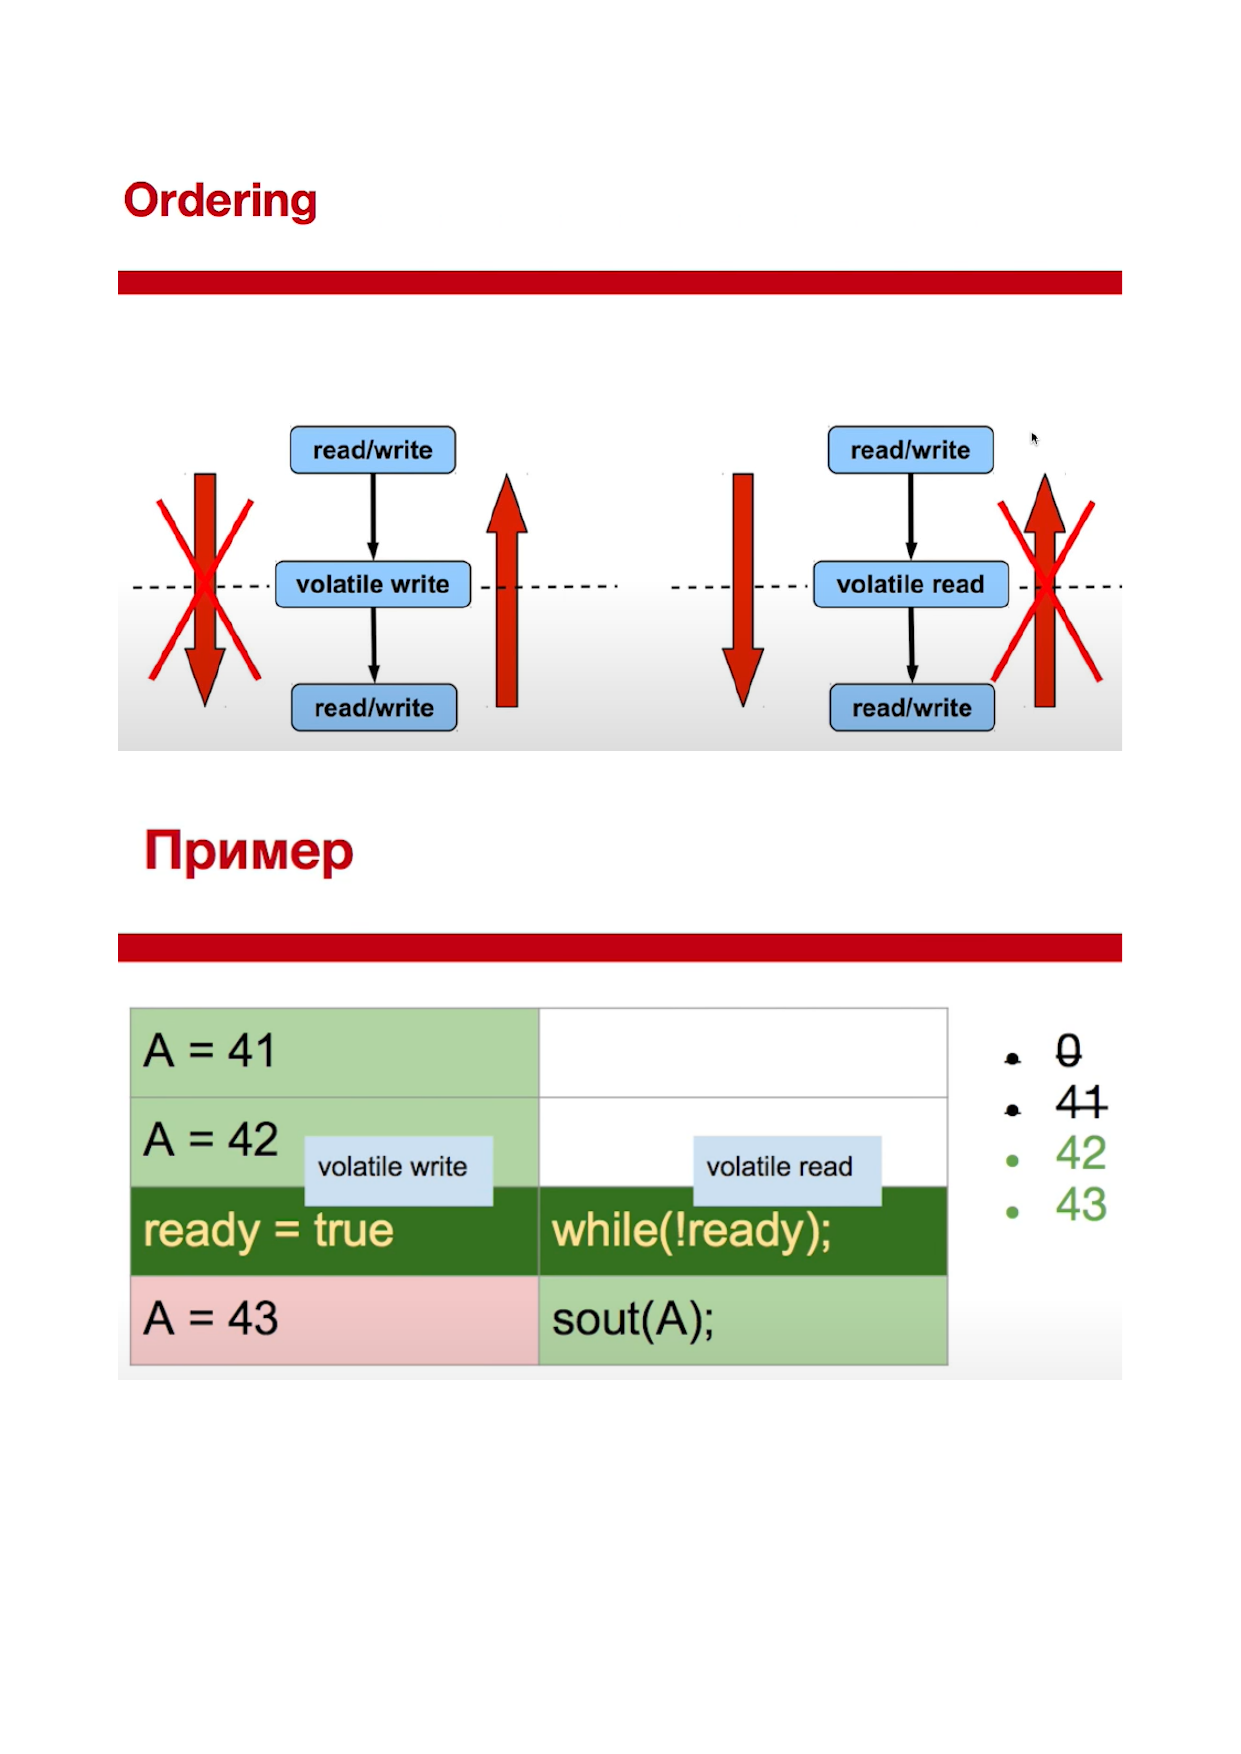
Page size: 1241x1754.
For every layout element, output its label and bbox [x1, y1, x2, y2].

picture [118, 808, 1123, 1380]
picture [118, 175, 1123, 751]
